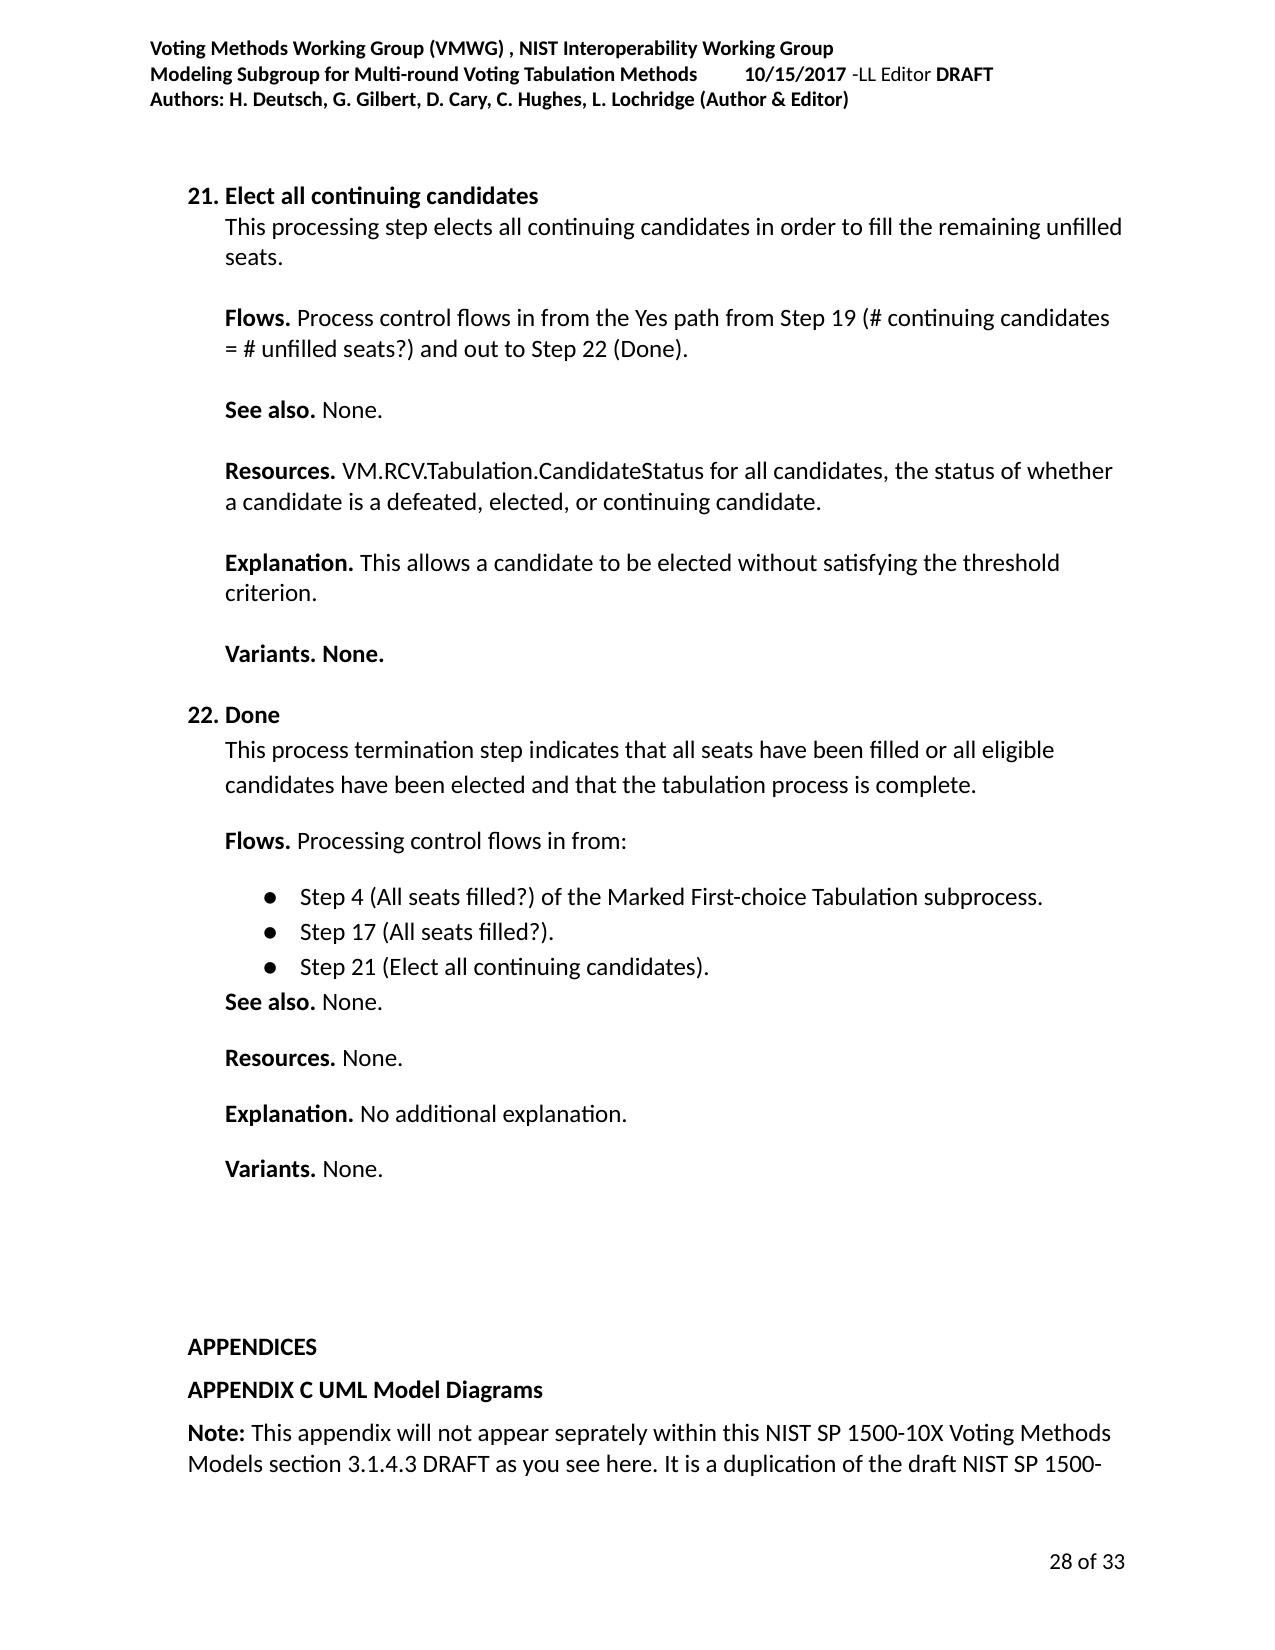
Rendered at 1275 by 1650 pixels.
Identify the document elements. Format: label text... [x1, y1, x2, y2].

text APPENDIX C UML Model Diagrams [187, 1374, 1125, 1405]
text Variants. None. [225, 1153, 1125, 1184]
text Resources. None. [225, 1042, 1125, 1072]
text Explanation. No additional explanation. [225, 1098, 1125, 1128]
text APPENDICES [187, 1331, 1125, 1362]
list Step 4 (All seats filled?) of the Marked First-choice Tabulation subprocess. [262, 881, 1125, 912]
text Resources. VM.RCV.Tabulation.CandidateStatus for all candidates, the status of whether a candidate is a defeated, elected, or continuing candidate. [225, 455, 1125, 516]
list Step 17 (All seats filled?). [262, 916, 1125, 947]
text See also. None. [225, 394, 1125, 425]
list Done [187, 699, 1125, 730]
text This processing step elects all continuing candidates in order to fill the remaining unfilled seats. [225, 211, 1125, 272]
text Flows. Processing control flows in from: [225, 825, 1125, 856]
list Elect all continuing candidates [187, 181, 1125, 211]
text Explanation. This allows a candidate to be elected without satisfying the threshold criterion. [225, 547, 1125, 608]
list Step 21 (Elect all continuing candidates). [262, 951, 1125, 982]
text Variants. None. [225, 638, 1125, 669]
text See also. None. [225, 986, 1125, 1017]
text Note: This appendix will not appear seprately within this NIST SP 1500-10X Voting Methods Models section 3.1.4.3 DRAFT as you see here. It is a duplication of the draft NIST SP 1500- [187, 1417, 1125, 1478]
text Flows. Process control flows in from the Yes path from Step 19 (# continuing candidates = # unfilled seats?) and out to Step 22 (Done). [225, 303, 1125, 364]
text This process termination step indicates that all seats have been filled or all eligible candidates have been elected and that the tabulation process is complete. [225, 734, 1125, 800]
